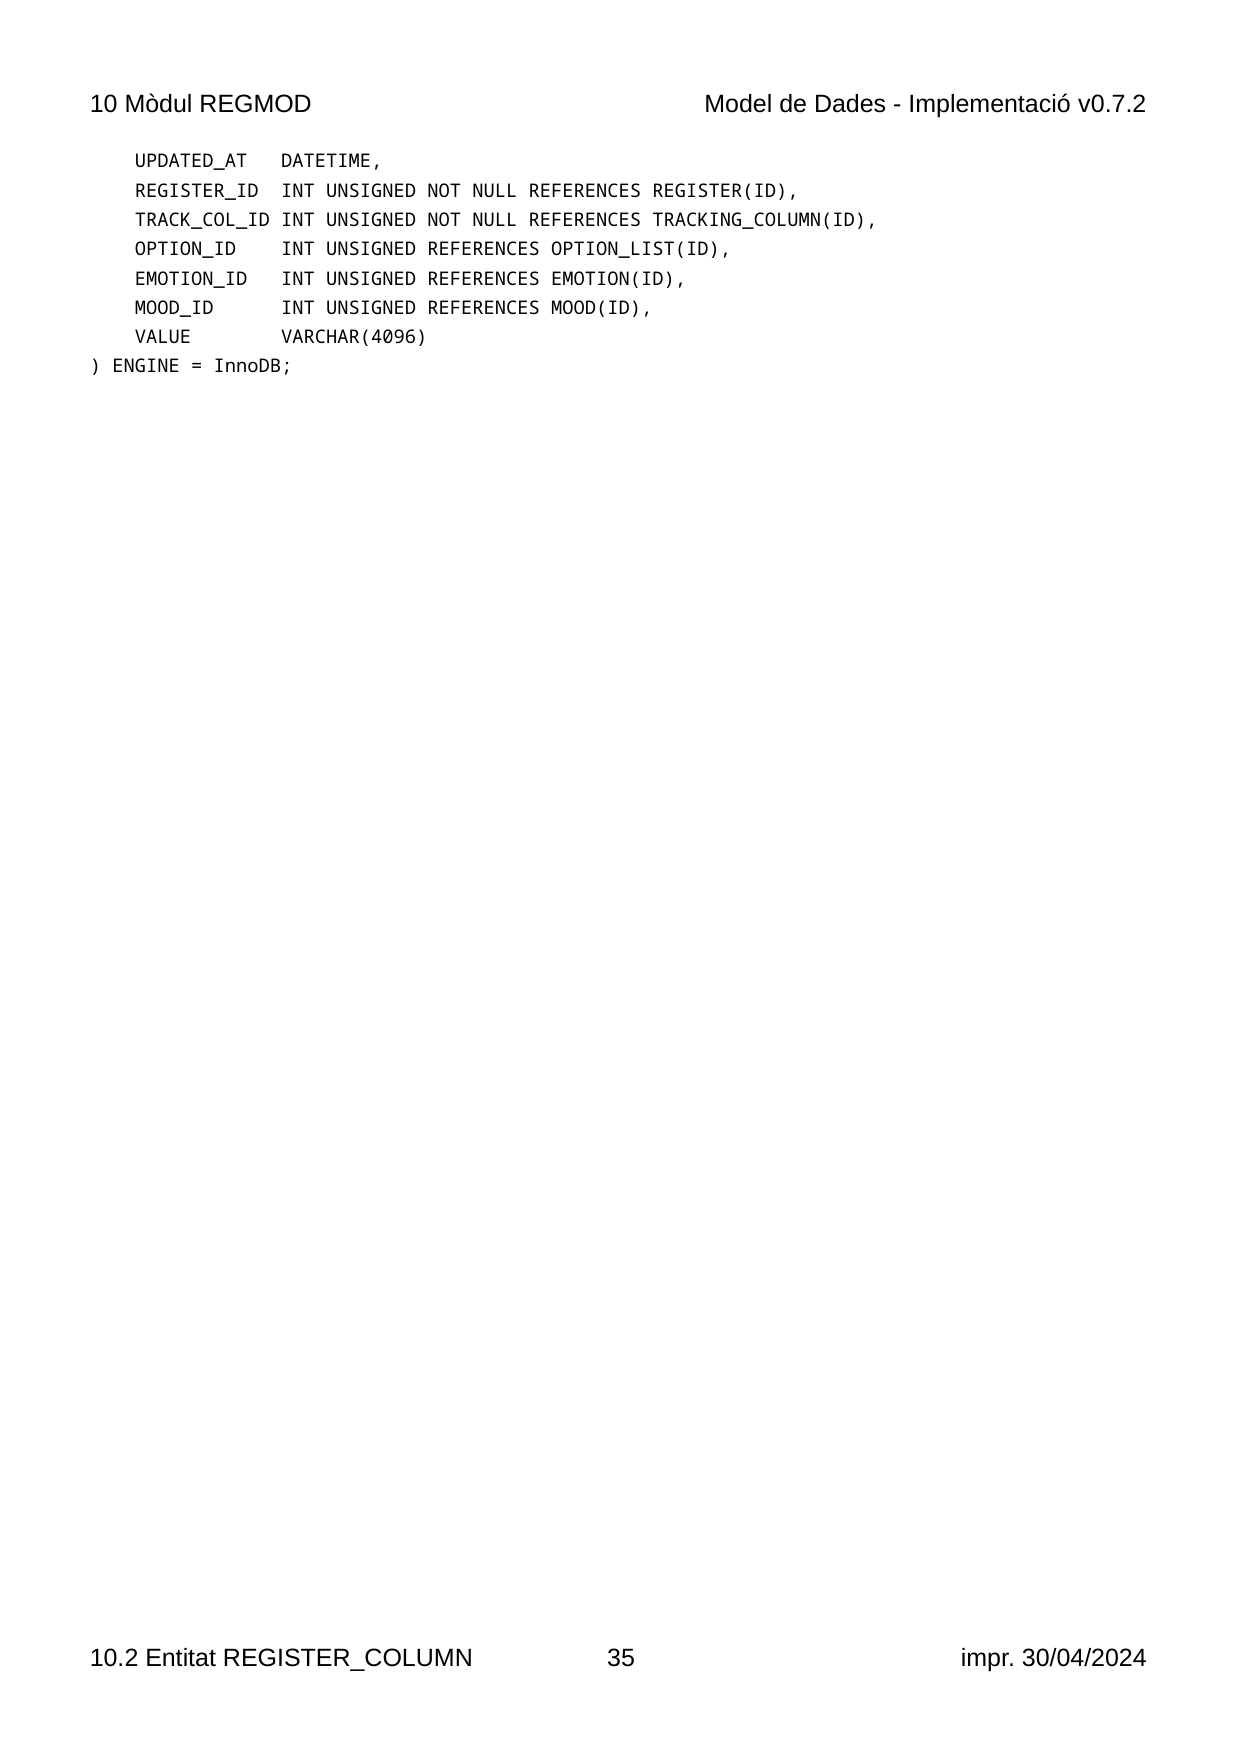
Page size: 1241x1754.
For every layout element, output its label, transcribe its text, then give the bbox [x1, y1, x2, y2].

text VALUE VARCHAR(4096) [89, 323, 1146, 349]
text OPTION_ID INT UNSIGNED REFERENCES OPTION_LIST(ID), [89, 236, 1146, 261]
text ) ENGINE = InnoDB; [89, 353, 1146, 378]
text UPDATED_AT DATETIME, [89, 148, 1146, 173]
text MOOD_ID INT UNSIGNED REFERENCES MOOD(ID), [89, 294, 1146, 319]
text EMOTION_ID INT UNSIGNED REFERENCES EMOTION(ID), [89, 265, 1146, 290]
text TRACK_COL_ID INT UNSIGNED NOT NULL REFERENCES TRACKING_COLUMN(ID), [89, 206, 1146, 232]
text REGISTER_ID INT UNSIGNED NOT NULL REFERENCES REGISTER(ID), [89, 177, 1146, 202]
